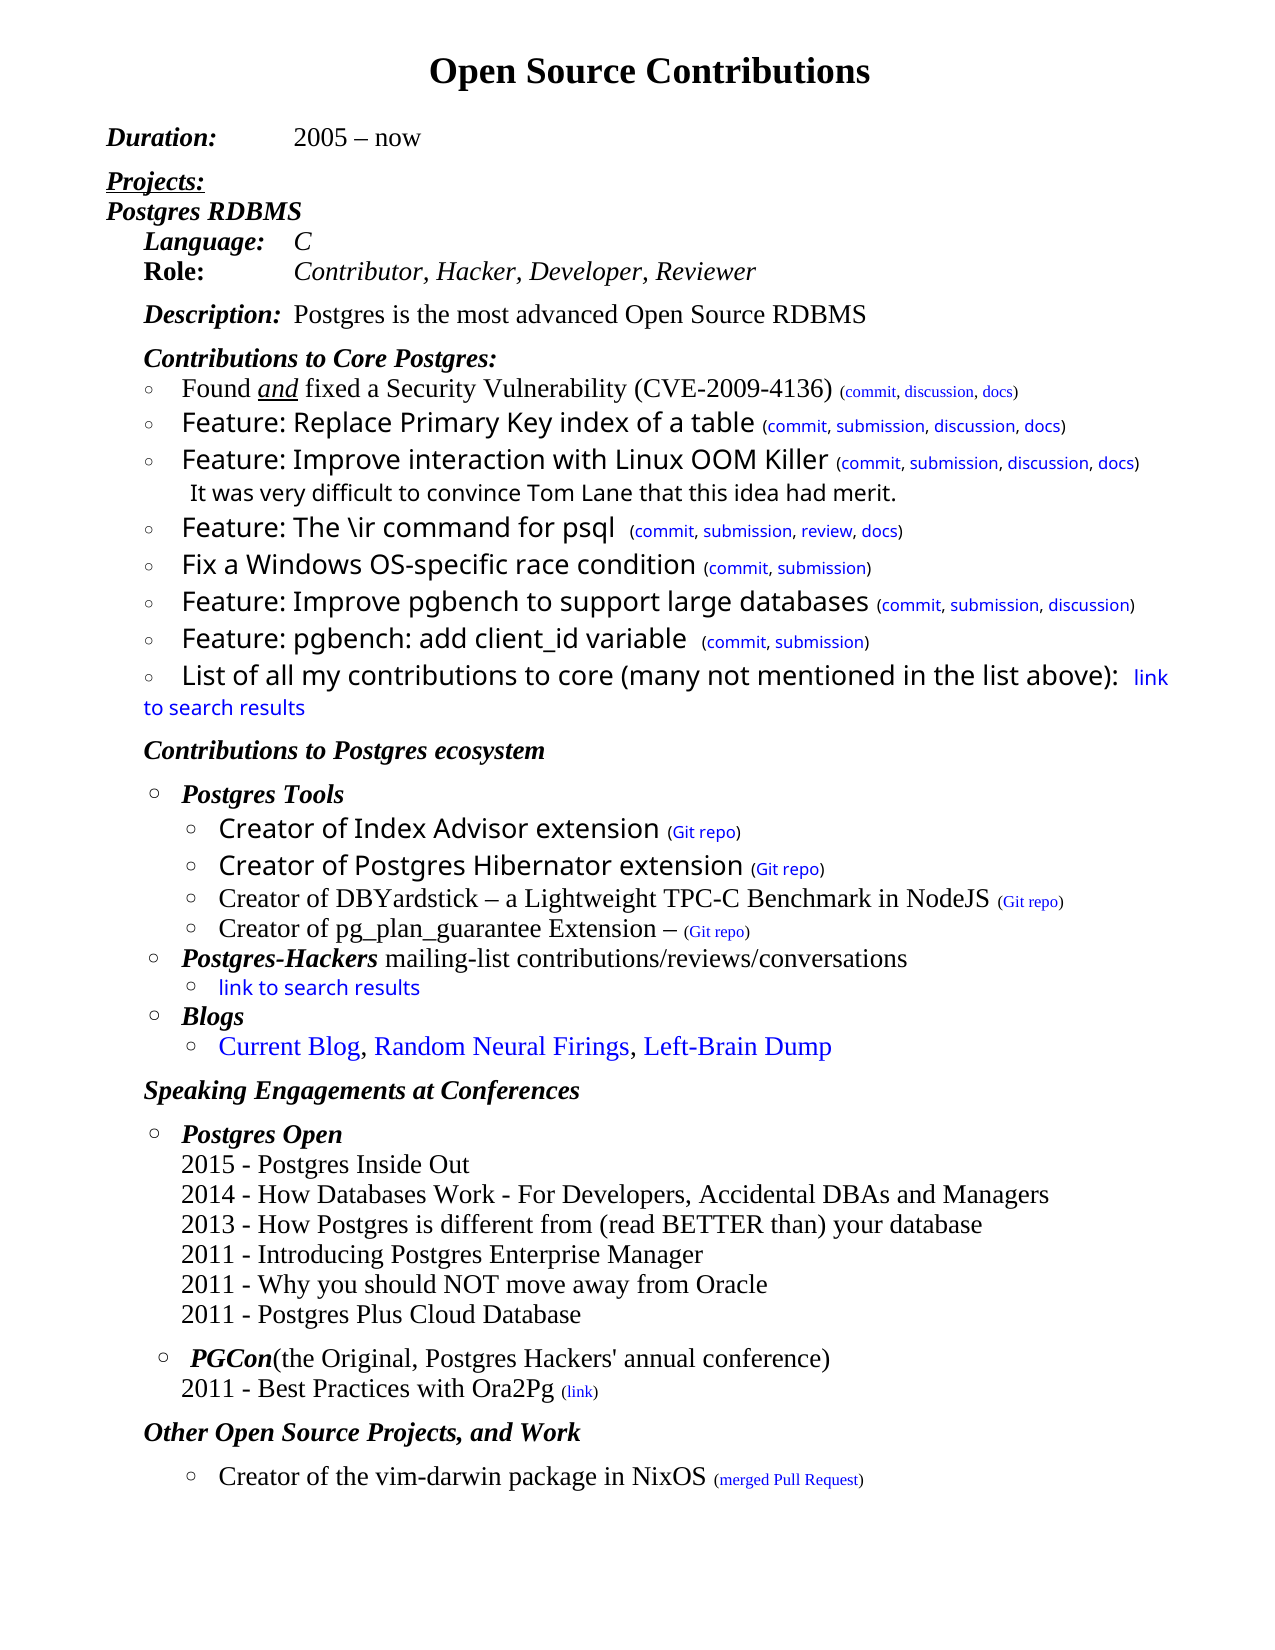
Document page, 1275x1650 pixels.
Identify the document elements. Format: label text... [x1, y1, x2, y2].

list Creator of Postgres Hibernator extension (Git repo) [181, 846, 1193, 883]
list Current Blog, Random Neural Firings, Left-Brain Dump [143, 1031, 1193, 1061]
list List of all my contributions to core (many not mentioned in the list above): link to search results [143, 656, 1193, 721]
text Speaking Engagements at Conferences [143, 1075, 1193, 1105]
text Description: Postgres is the most advanced Open Source RDBMS [68, 300, 1193, 330]
list Open Source Contributions [106, 50, 1193, 92]
list 2011 - Best Practices with Ora2Pg (link) [181, 1373, 1193, 1403]
text Other Open Source Projects, and Work [143, 1417, 1193, 1447]
text Contributions to Core Postgres: [143, 343, 1193, 373]
list Creator of Index Advisor extension (Git repo) [181, 809, 1193, 846]
list 2014 - How Databases Work - For Developers, Accidental DBAs and Managers [181, 1179, 1193, 1209]
list link to search results [181, 973, 1193, 1001]
list Found and fixed a Security Vulnerability (CVE-2009-4136) (commit, discussion, docs) [143, 373, 1193, 403]
list Language: C [143, 226, 1193, 256]
list PGCon(the Original, Postgres Hackers' annual conference) [152, 1343, 1193, 1373]
list Postgres-Hackers mailing-list contributions/reviews/conversations [143, 943, 1193, 973]
list Creator of DBYardstick – a Lightweight TPC-C Benchmark in NodeJS (Git repo) [181, 883, 1193, 913]
list 2011 - Postgres Plus Cloud Database [181, 1299, 1193, 1329]
list Creator of pg_plan_guarantee Extension – (Git repo) [181, 913, 1193, 943]
list Role: Contributor, Hacker, Developer, Reviewer [143, 256, 1193, 286]
list Feature: Replace Primary Key index of a table (commit, submission, discussion, docs) [143, 403, 1193, 440]
list 2013 - How Postgres is different from (read BETTER than) your database [181, 1209, 1193, 1239]
list Postgres Tools [143, 779, 1193, 809]
list Feature: pgbench: add client_id variable (commit, submission) [143, 619, 1193, 656]
list Postgres Open [143, 1119, 1193, 1149]
list Feature: Improve pgbench to support large databases (commit, submission, discussion) [143, 582, 1193, 619]
list Feature: Improve interaction with Linux OOM Killer (commit, submission, discussion, docs) [143, 440, 1193, 477]
text Projects: [68, 166, 1193, 196]
text Contributions to Postgres ecosystem [143, 735, 1193, 765]
list It was very difficult to convince Tom Lane that this idea had merit. [190, 477, 1193, 508]
list Creator of the vim-darwin package in NixOS (merged Pull Request) [143, 1461, 1193, 1491]
text Postgres RDBMS [106, 196, 1193, 226]
list Feature: The \ir command for psql (commit, submission, review, docs) [143, 508, 1193, 545]
list 2015 - Postgres Inside Out [181, 1149, 1193, 1179]
list Duration: 2005 – now [68, 122, 1193, 152]
list 2011 - Introducing Postgres Enterprise Manager [181, 1239, 1193, 1269]
list 2011 - Why you should NOT move away from Oracle [181, 1269, 1193, 1299]
list Blogs [143, 1001, 1193, 1031]
list Fix a Windows OS-specific race condition (commit, submission) [143, 545, 1193, 582]
